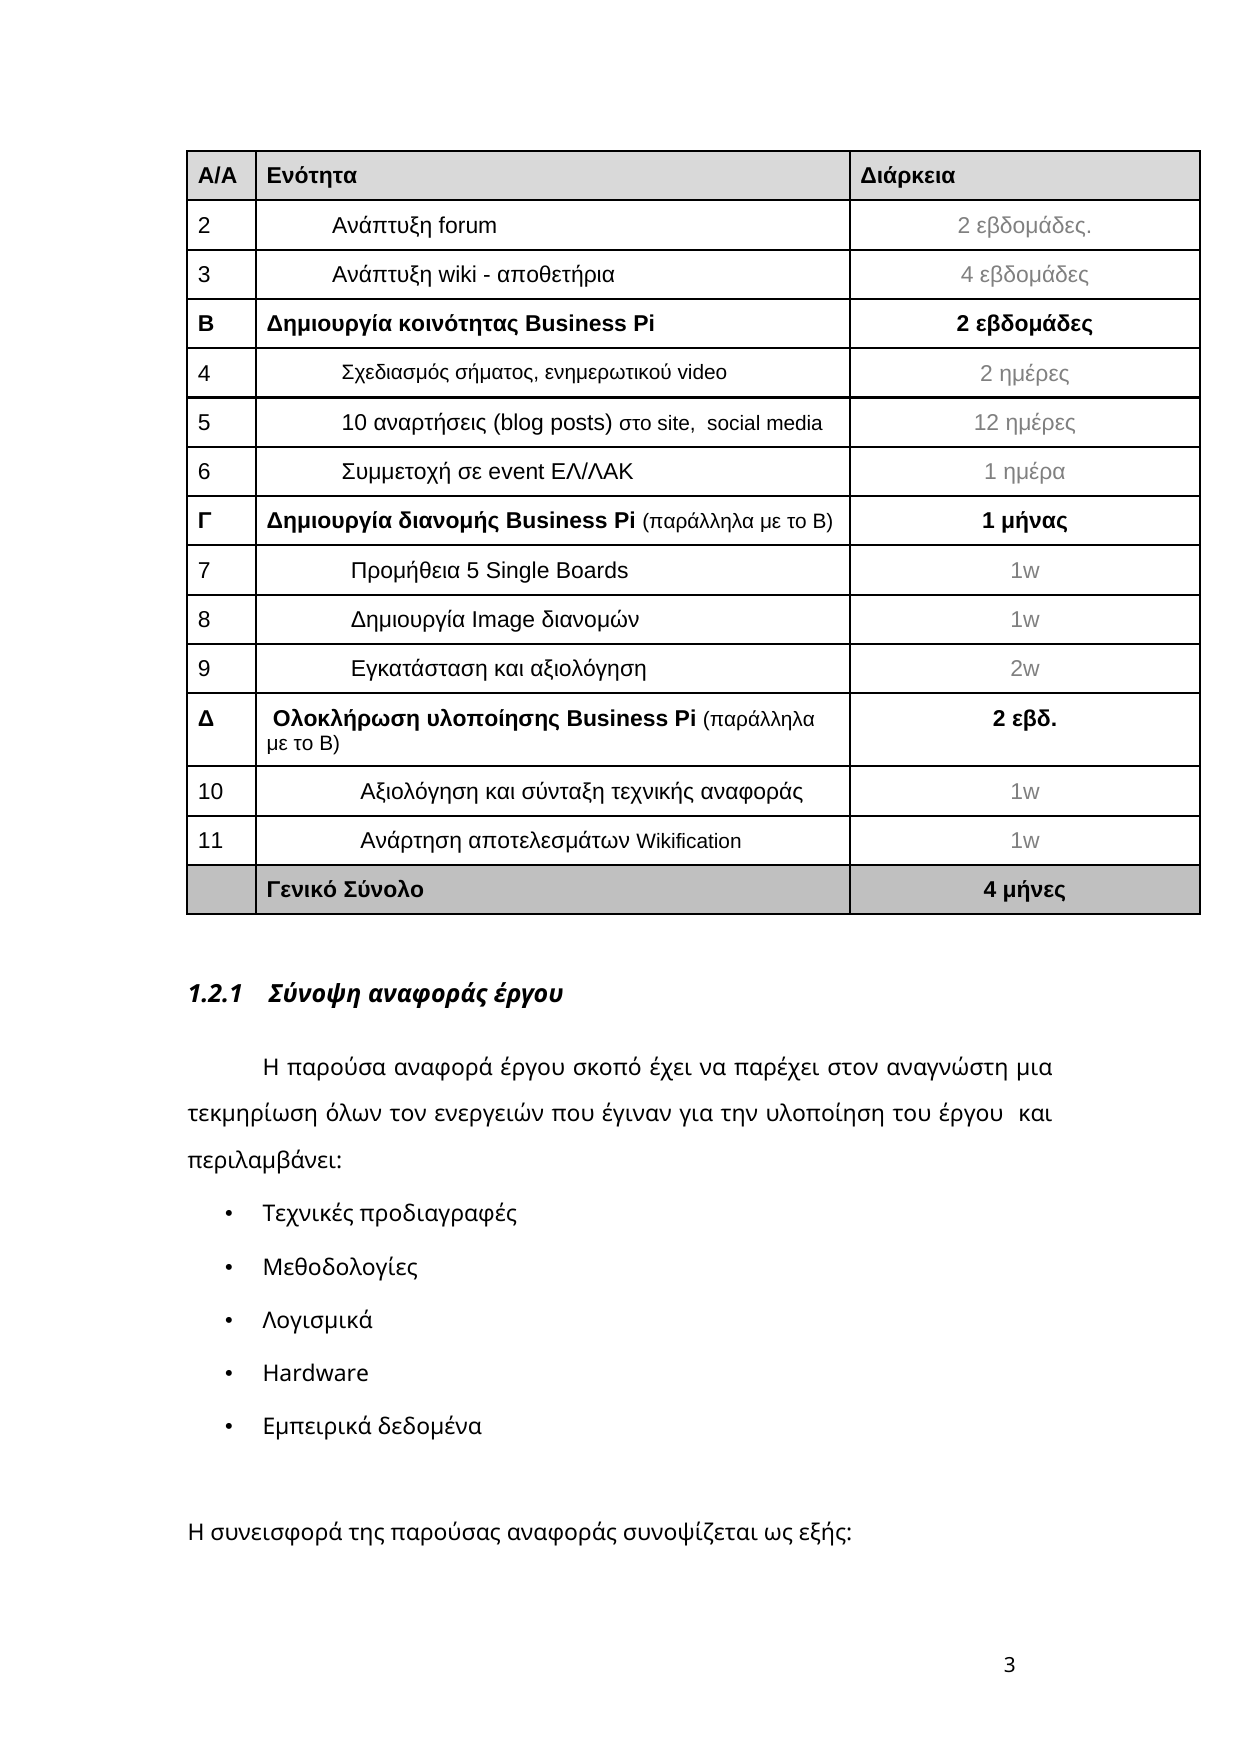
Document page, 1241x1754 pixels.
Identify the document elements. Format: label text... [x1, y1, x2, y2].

text Η παρούσα αναφορά έργου σκοπό έχει να παρέχει στον αναγνώστη μια τεκμηρίωση όλων τον ενεργειών που έγιναν για την υλοποίηση του έργου και περιλαμβάνει: [187, 1050, 1053, 1175]
table_cell Σχεδιασμός σήματος, ενημερωτικού video [257, 349, 849, 396]
table_cell Δημιουργία διανομής Business Pi (παράλληλα με το Β) [257, 497, 849, 544]
table_cell Δημιουργία Image διανομών [257, 596, 849, 643]
table_cell Δ [188, 694, 255, 765]
table_cell 10 [188, 767, 255, 814]
table_cell Αξιολόγηση και σύνταξη τεχνικής αναφοράς [257, 767, 849, 814]
table_cell 2 ημέρες [851, 349, 1199, 396]
table_cell 12 ημέρες [851, 399, 1199, 446]
table_cell 8 [188, 596, 255, 643]
table_cell Συμμετοχή σε event ΕΛ/ΛΑΚ [257, 448, 849, 495]
table_cell 2 εβδομάδες. [851, 201, 1199, 248]
table_header Ενότητα [257, 152, 849, 199]
table_cell 9 [188, 645, 255, 692]
table_cell 4 εβδομάδες [851, 251, 1199, 298]
table_cell 6 [188, 448, 255, 495]
table_cell 4 μήνες [851, 866, 1199, 913]
table_cell 1 ημέρα [851, 448, 1199, 495]
table_cell 1w [851, 596, 1199, 643]
table_cell Β [188, 300, 255, 347]
table_header Διάρκεια [851, 152, 1199, 199]
table_cell 1 μήνας [851, 497, 1199, 544]
table_cell Ανάπτυξη wiki - αποθετήρια [257, 251, 849, 298]
list Τεχνικές προδιαγραφές [225, 1197, 1053, 1228]
table_cell 2w [851, 645, 1199, 692]
table_cell 10 αναρτήσεις (blog posts) στο site, social media [257, 399, 849, 446]
table_cell Γ [188, 497, 255, 544]
text Η συνεισφορά της παρούσας αναφοράς συνοψίζεται ως εξής: [187, 1516, 1053, 1547]
list Εμπειρικά δεδομένα [225, 1410, 1053, 1441]
list Hardware [225, 1357, 1053, 1388]
table_cell Εγκατάσταση και αξιολόγηση [257, 645, 849, 692]
table_cell 4 [188, 349, 255, 396]
table_cell 5 [188, 399, 255, 446]
table_cell Ολοκλήρωση υλοποίησης Business Pi (παράλληλα με το Β) [257, 694, 849, 765]
table_cell 3 [188, 251, 255, 298]
table_cell Γενικό Σύνολο [257, 866, 849, 913]
table_header Α/Α [188, 152, 255, 199]
table_cell 1w [851, 546, 1199, 593]
table_cell 2 [188, 201, 255, 248]
list Μεθοδολογίες [225, 1250, 1053, 1282]
table_cell Ανάρτηση αποτελεσμάτων Wikification [257, 817, 849, 864]
table_cell 1w [851, 767, 1199, 814]
table_cell Δημιουργία κοινότητας Business Pi [257, 300, 849, 347]
table_cell Προμήθεια 5 Single Boards [257, 546, 849, 593]
table_cell 7 [188, 546, 255, 593]
table_cell 2 εβδομάδες [851, 300, 1199, 347]
list Λογισμικά [225, 1303, 1053, 1335]
table_cell 2 εβδ. [851, 694, 1199, 765]
table_cell Ανάπτυξη forum [257, 201, 849, 248]
subtitle Σύνοψη αναφοράς έργου [187, 976, 1053, 1010]
table_cell 11 [188, 817, 255, 864]
table_cell 1w [851, 817, 1199, 864]
table_cell [188, 866, 255, 913]
